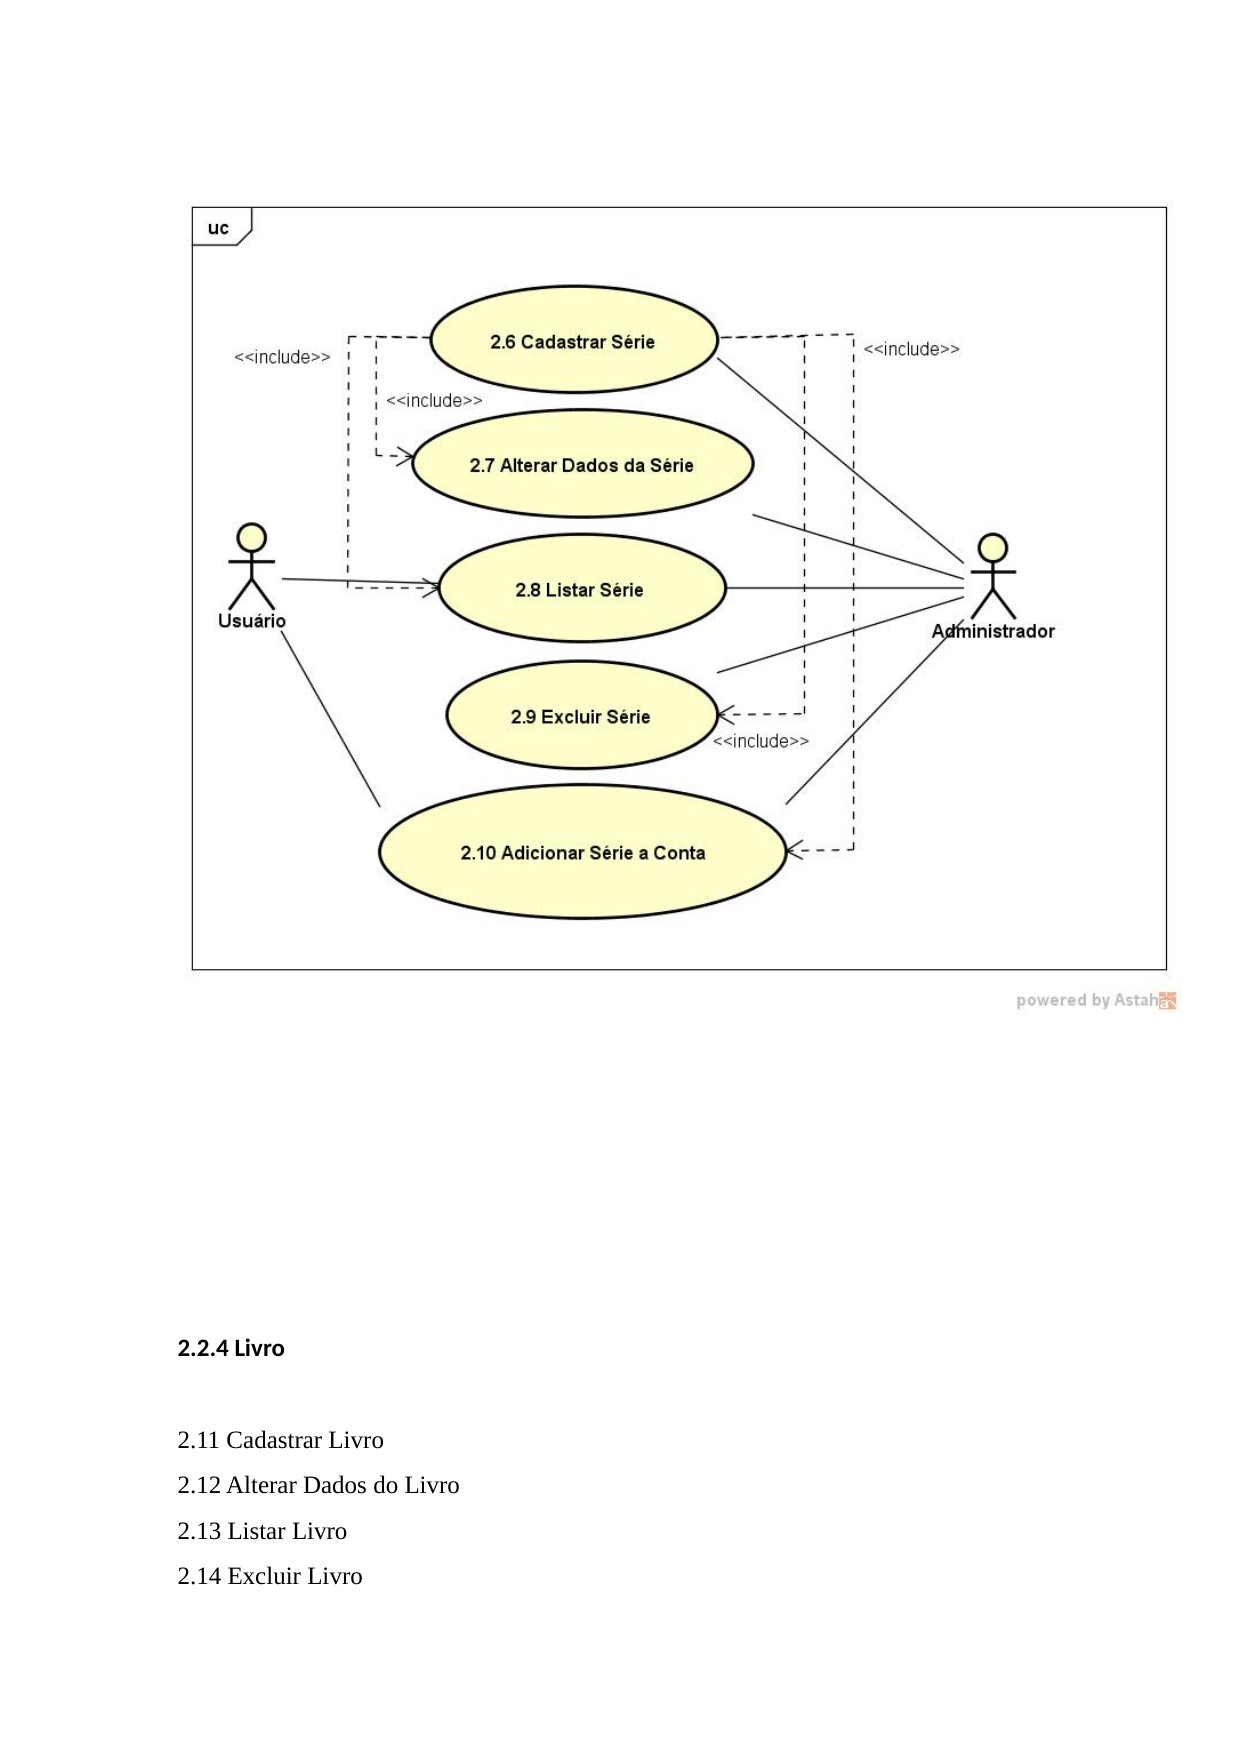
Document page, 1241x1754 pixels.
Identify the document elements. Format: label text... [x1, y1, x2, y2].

text 2.11 Cadastrar Livro [177, 1425, 1063, 1454]
subtitle 2.2.4 Livro [177, 1332, 1063, 1363]
text 2.12 Alterar Dados do Livro [177, 1470, 1063, 1499]
text 2.14 Excluir Livro [177, 1561, 1063, 1590]
text 2.13 Listar Livro [177, 1516, 1063, 1544]
